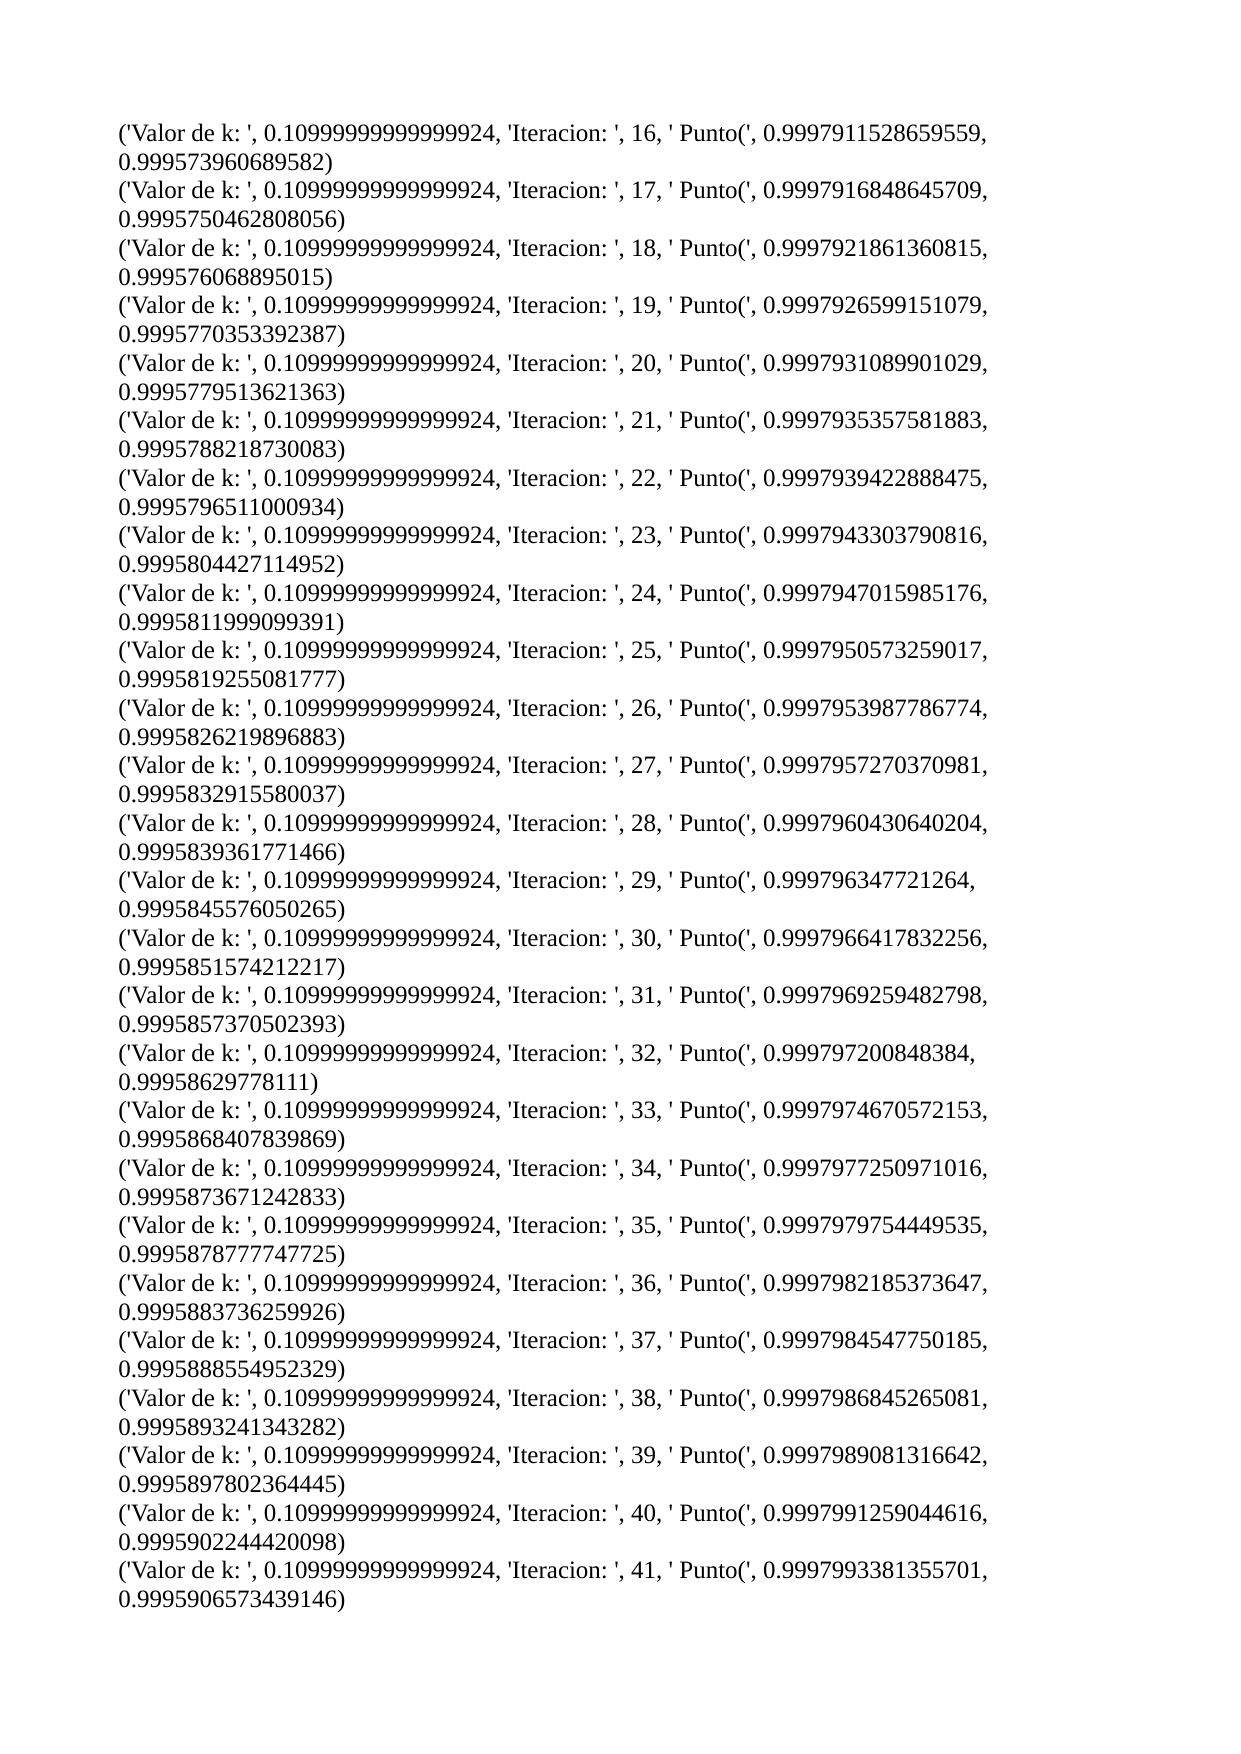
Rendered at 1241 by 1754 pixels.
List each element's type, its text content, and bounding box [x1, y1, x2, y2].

text ('Valor de k: ', 0.10999999999999924, 'Iteracion: ', 38, ' Punto(', 0.9997986845265081, 0.9995893241343282) [118, 1383, 1122, 1441]
text ('Valor de k: ', 0.10999999999999924, 'Iteracion: ', 32, ' Punto(', 0.999797200848384, 0.99958629778111) [118, 1038, 1122, 1096]
text ('Valor de k: ', 0.10999999999999924, 'Iteracion: ', 22, ' Punto(', 0.9997939422888475, 0.9995796511000934) [118, 463, 1122, 521]
text ('Valor de k: ', 0.10999999999999924, 'Iteracion: ', 35, ' Punto(', 0.9997979754449535, 0.9995878777747725) [118, 1211, 1122, 1268]
text ('Valor de k: ', 0.10999999999999924, 'Iteracion: ', 29, ' Punto(', 0.999796347721264, 0.9995845576050265) [118, 866, 1122, 923]
text ('Valor de k: ', 0.10999999999999924, 'Iteracion: ', 20, ' Punto(', 0.9997931089901029, 0.9995779513621363) [118, 348, 1122, 406]
text ('Valor de k: ', 0.10999999999999924, 'Iteracion: ', 17, ' Punto(', 0.9997916848645709, 0.9995750462808056) [118, 176, 1122, 233]
text ('Valor de k: ', 0.10999999999999924, 'Iteracion: ', 24, ' Punto(', 0.9997947015985176, 0.9995811999099391) [118, 578, 1122, 636]
text ('Valor de k: ', 0.10999999999999924, 'Iteracion: ', 34, ' Punto(', 0.9997977250971016, 0.9995873671242833) [118, 1153, 1122, 1211]
text ('Valor de k: ', 0.10999999999999924, 'Iteracion: ', 21, ' Punto(', 0.9997935357581883, 0.9995788218730083) [118, 406, 1122, 463]
text ('Valor de k: ', 0.10999999999999924, 'Iteracion: ', 28, ' Punto(', 0.9997960430640204, 0.9995839361771466) [118, 808, 1122, 866]
text ('Valor de k: ', 0.10999999999999924, 'Iteracion: ', 16, ' Punto(', 0.9997911528659559, 0.999573960689582) [118, 118, 1122, 176]
text ('Valor de k: ', 0.10999999999999924, 'Iteracion: ', 23, ' Punto(', 0.9997943303790816, 0.9995804427114952) [118, 521, 1122, 578]
text ('Valor de k: ', 0.10999999999999924, 'Iteracion: ', 41, ' Punto(', 0.9997993381355701, 0.9995906573439146) [118, 1556, 1122, 1613]
text ('Valor de k: ', 0.10999999999999924, 'Iteracion: ', 36, ' Punto(', 0.9997982185373647, 0.9995883736259926) [118, 1268, 1122, 1326]
text ('Valor de k: ', 0.10999999999999924, 'Iteracion: ', 27, ' Punto(', 0.9997957270370981, 0.9995832915580037) [118, 751, 1122, 808]
text ('Valor de k: ', 0.10999999999999924, 'Iteracion: ', 40, ' Punto(', 0.9997991259044616, 0.9995902244420098) [118, 1498, 1122, 1556]
text ('Valor de k: ', 0.10999999999999924, 'Iteracion: ', 26, ' Punto(', 0.9997953987786774, 0.9995826219896883) [118, 693, 1122, 751]
text ('Valor de k: ', 0.10999999999999924, 'Iteracion: ', 30, ' Punto(', 0.9997966417832256, 0.9995851574212217) [118, 923, 1122, 981]
text ('Valor de k: ', 0.10999999999999924, 'Iteracion: ', 39, ' Punto(', 0.9997989081316642, 0.9995897802364445) [118, 1441, 1122, 1498]
text ('Valor de k: ', 0.10999999999999924, 'Iteracion: ', 18, ' Punto(', 0.9997921861360815, 0.999576068895015) [118, 233, 1122, 291]
text ('Valor de k: ', 0.10999999999999924, 'Iteracion: ', 37, ' Punto(', 0.9997984547750185, 0.9995888554952329) [118, 1326, 1122, 1383]
text ('Valor de k: ', 0.10999999999999924, 'Iteracion: ', 33, ' Punto(', 0.9997974670572153, 0.9995868407839869) [118, 1096, 1122, 1153]
text ('Valor de k: ', 0.10999999999999924, 'Iteracion: ', 19, ' Punto(', 0.9997926599151079, 0.9995770353392387) [118, 291, 1122, 348]
text ('Valor de k: ', 0.10999999999999924, 'Iteracion: ', 31, ' Punto(', 0.9997969259482798, 0.9995857370502393) [118, 981, 1122, 1038]
text ('Valor de k: ', 0.10999999999999924, 'Iteracion: ', 25, ' Punto(', 0.9997950573259017, 0.9995819255081777) [118, 636, 1122, 693]
